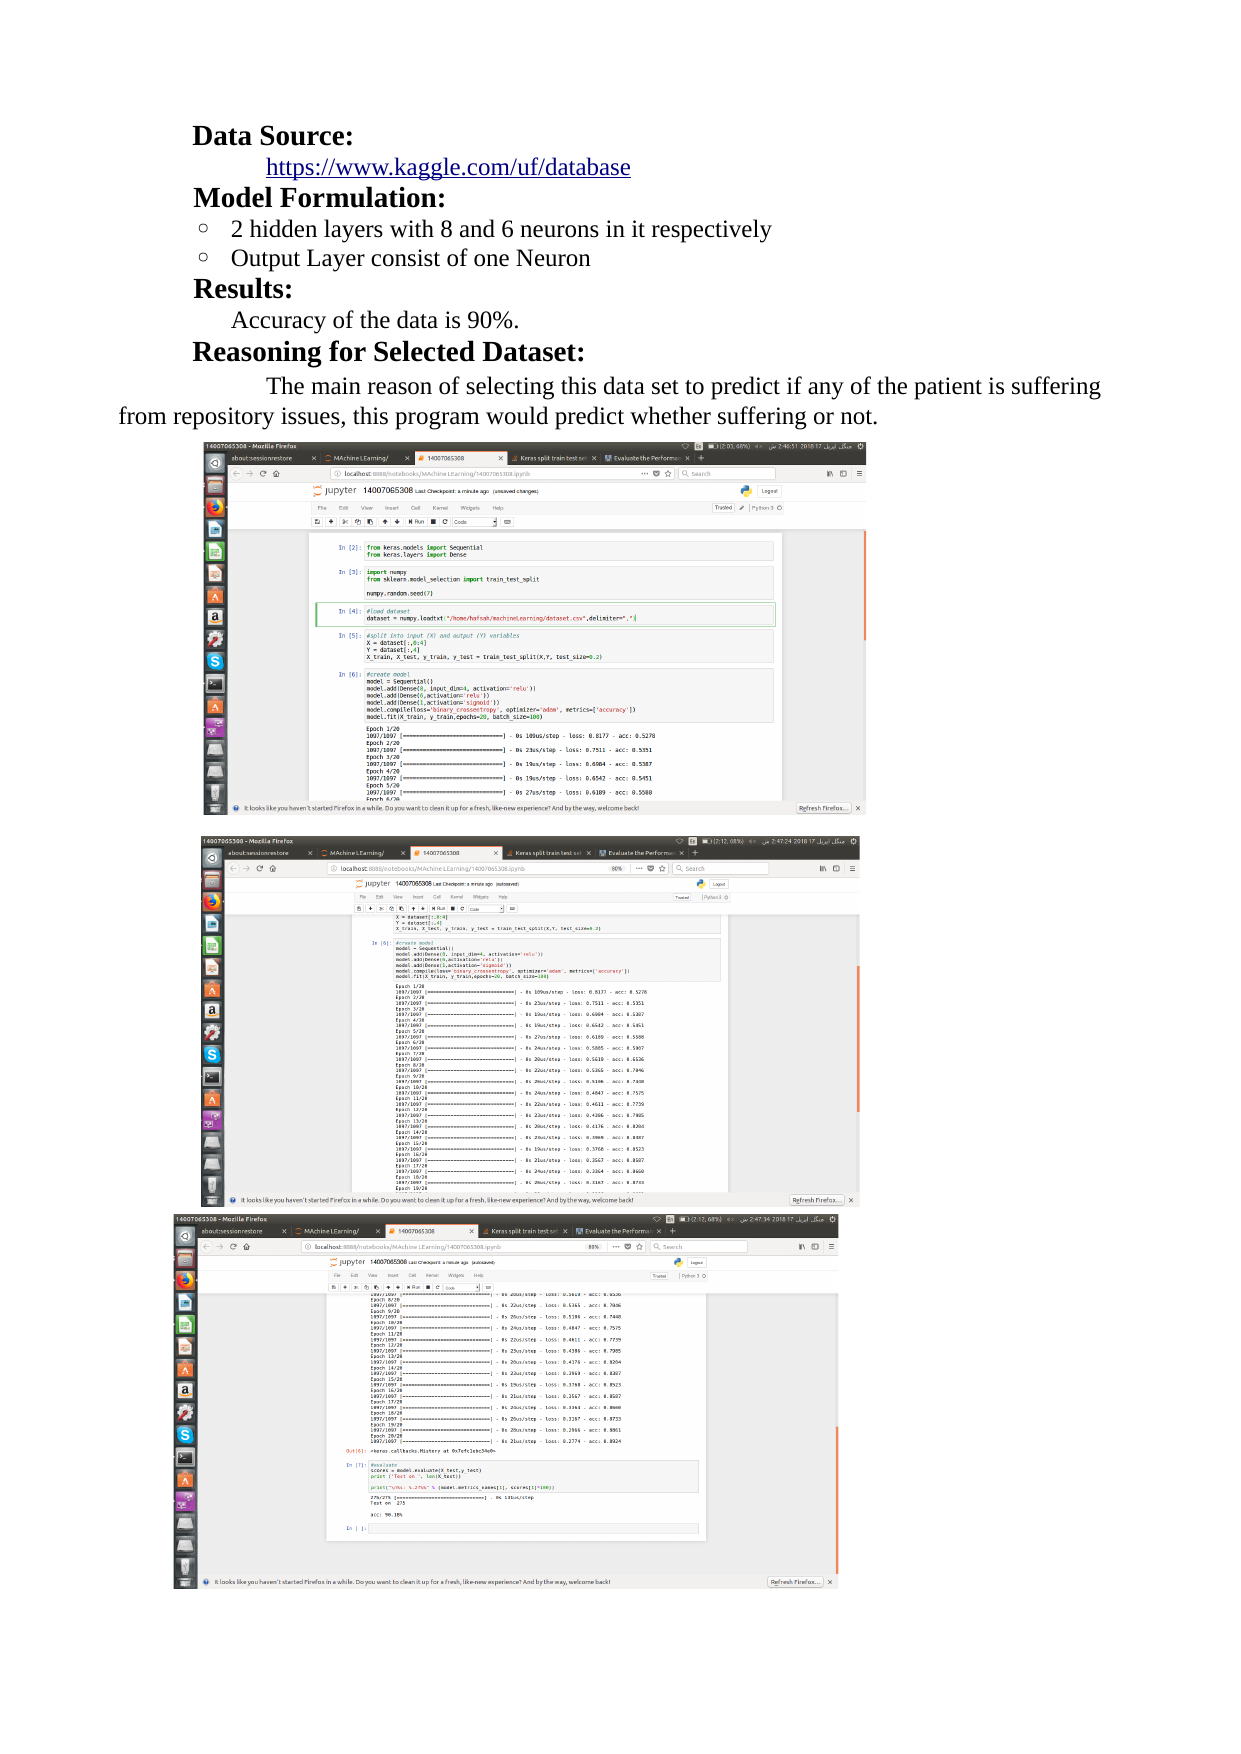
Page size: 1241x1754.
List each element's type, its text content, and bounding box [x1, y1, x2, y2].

picture [201, 836, 860, 1207]
text https://www.kaggle.com/uf/database [118, 152, 1122, 180]
picture [173, 1214, 839, 1589]
list Output Layer consist of one Neuron [193, 243, 1122, 271]
text The main reason of selecting this data set to predict if any of the patient is suffering from repository issues, this program would predict whether suffering or not. [118, 367, 1122, 429]
list Results: [156, 271, 1122, 305]
list Model Formulation: [156, 180, 1122, 214]
list 2 hidden layers with 8 and 6 neurons in it respectively [193, 214, 1122, 243]
list Accuracy of the data is 90%. [193, 305, 1122, 334]
text Reasoning for Selected Dataset: [118, 334, 1122, 367]
picture [203, 442, 867, 815]
text Data Source: [118, 118, 1122, 152]
